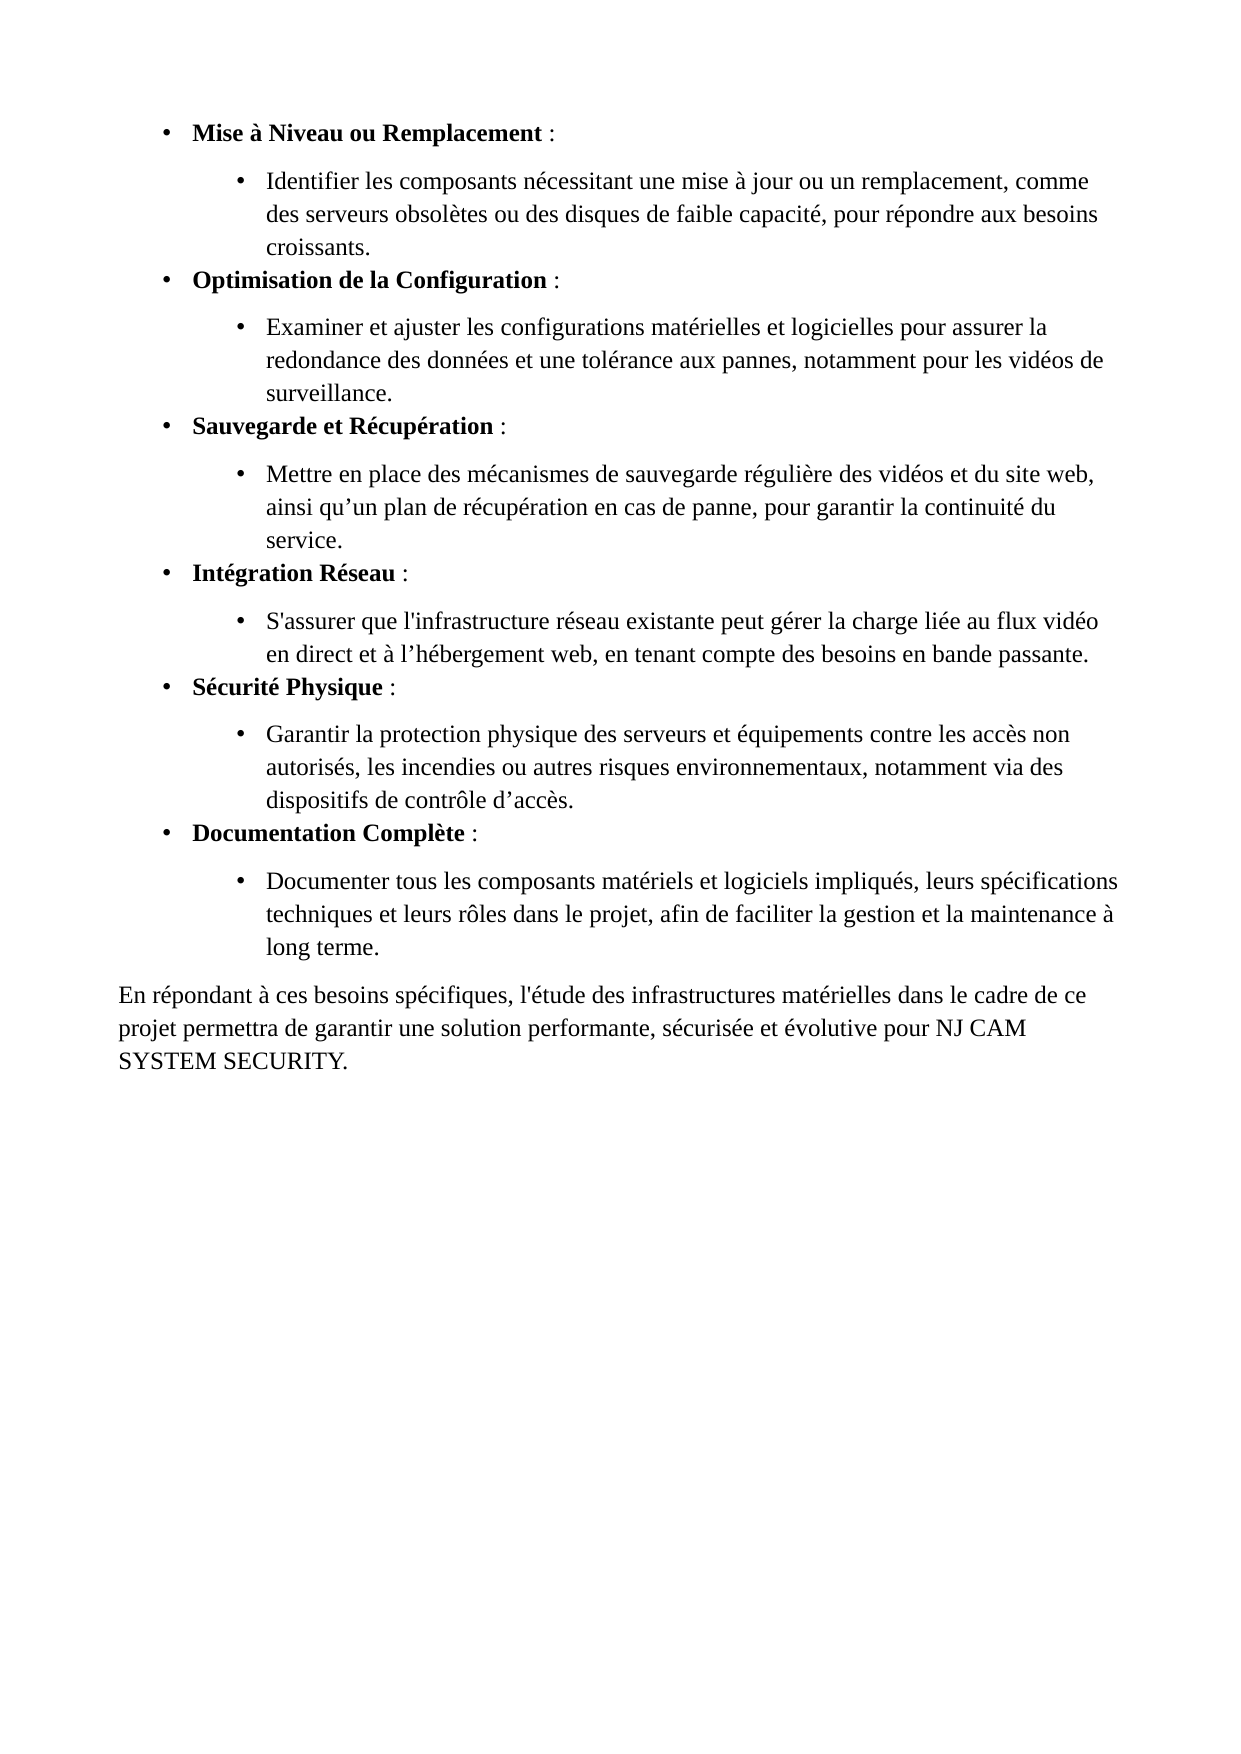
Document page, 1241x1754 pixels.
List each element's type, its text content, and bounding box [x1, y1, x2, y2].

list Mise à Niveau ou Remplacement : [162, 118, 1122, 147]
list Garantir la protection physique des serveurs et équipements contre les accès non autorisés, les incendies ou autres risques environnementaux, notamment via des dispositifs de contrôle d’accès. [236, 719, 1122, 814]
text En répondant à ces besoins spécifiques, l'étude des infrastructures matérielles dans le cadre de ce projet permettra de garantir une solution performante, sécurisée et évolutive pour NJ CAM SYSTEM SECURITY. [118, 980, 1122, 1074]
list Optimisation de la Configuration : [162, 265, 1122, 293]
list Intégration Réseau : [162, 558, 1122, 587]
list Sécurité Physique : [162, 672, 1122, 701]
list Mettre en place des mécanismes de sauvegarde régulière des vidéos et du site web, ainsi qu’un plan de récupération en cas de panne, pour garantir la continuité du service. [236, 459, 1122, 554]
list Identifier les composants nécessitant une mise à jour ou un remplacement, comme des serveurs obsolètes ou des disques de faible capacité, pour répondre aux besoins croissants. [236, 166, 1122, 261]
list Documenter tous les composants matériels et logiciels impliqués, leurs spécifications techniques et leurs rôles dans le projet, afin de faciliter la gestion et la maintenance à long terme. [236, 866, 1122, 961]
list Examiner et ajuster les configurations matérielles et logicielles pour assurer la redondance des données et une tolérance aux pannes, notamment pour les vidéos de surveillance. [236, 312, 1122, 407]
list S'assurer que l'infrastructure réseau existante peut gérer la charge liée au flux vidéo en direct et à l’hébergement web, en tenant compte des besoins en bande passante. [236, 606, 1122, 667]
list Documentation Complète : [162, 818, 1122, 847]
list Sauvegarde et Récupération : [162, 411, 1122, 440]
